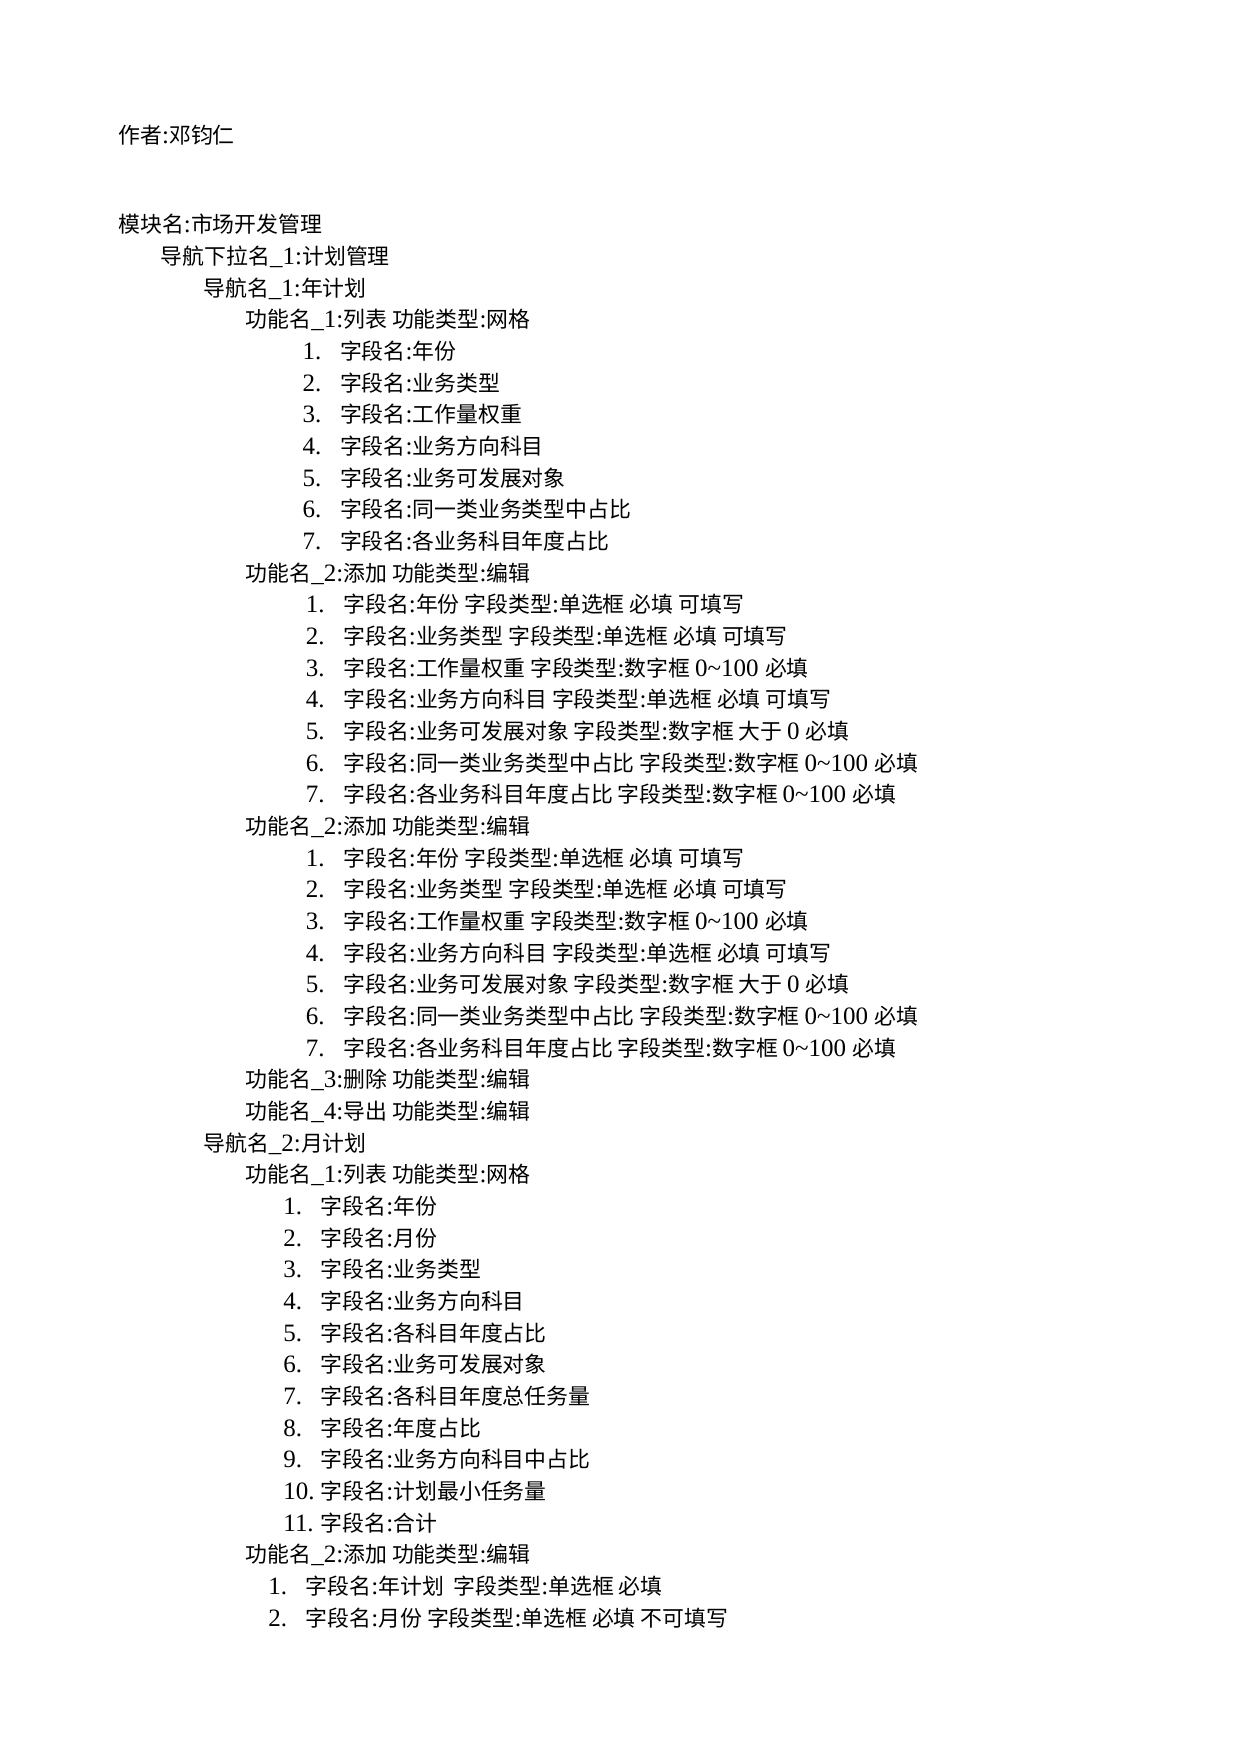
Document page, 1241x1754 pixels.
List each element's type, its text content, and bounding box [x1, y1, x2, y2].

list 字段名:业务方向科目中占比 [283, 1442, 1122, 1474]
text 功能名_2:添加 功能类型:编辑 [118, 1537, 1122, 1569]
list 字段名:业务可发展对象 [302, 461, 1122, 492]
list 字段名:同一类业务类型中占比 [302, 492, 1122, 524]
list 字段名:各业务科目年度占比 [302, 524, 1122, 556]
list 字段名:各业务科目年度占比 字段类型:数字框 0~100 必填 [306, 1031, 1122, 1062]
list 字段名:月份 [283, 1221, 1122, 1252]
text 模块名:市场开发管理 [118, 207, 1122, 239]
list 字段名:业务类型 [302, 366, 1122, 397]
text 作者:邓钧仁 [118, 118, 1122, 150]
list 字段名:年份 [283, 1189, 1122, 1221]
text 导航下拉名_1:计划管理 [118, 239, 1122, 271]
list 字段名:计划最小任务量 [283, 1474, 1122, 1506]
list 字段名:业务可发展对象 字段类型:数字框 大于0 必填 [306, 967, 1122, 999]
list 字段名:各科目年度总任务量 [283, 1379, 1122, 1411]
text 功能名_4:导出 功能类型:编辑 [118, 1094, 1122, 1126]
list 字段名:业务类型 [283, 1252, 1122, 1284]
list 字段名:同一类业务类型中占比 字段类型:数字框 0~100 必填 [306, 999, 1122, 1031]
list 字段名:月份 字段类型:单选框 必填 不可填写 [268, 1601, 1122, 1632]
list 字段名:业务方向科目 [302, 429, 1122, 461]
list 字段名:年份 字段类型:单选框 必填 可填写 [306, 841, 1122, 872]
list 字段名:业务可发展对象 [283, 1347, 1122, 1379]
list 字段名:年份 [302, 334, 1122, 366]
list 字段名:业务类型 字段类型:单选框 必填 可填写 [306, 619, 1122, 651]
list 字段名:各科目年度占比 [283, 1316, 1122, 1347]
list 字段名:合计 [283, 1506, 1122, 1537]
list 字段名:年份 字段类型:单选框 必填 可填写 [306, 587, 1122, 619]
list 字段名:业务方向科目 字段类型:单选框 必填 可填写 [306, 936, 1122, 967]
list 字段名:同一类业务类型中占比 字段类型:数字框 0~100 必填 [306, 746, 1122, 777]
list 字段名:年度占比 [283, 1411, 1122, 1442]
list 字段名:业务类型 字段类型:单选框 必填 可填写 [306, 872, 1122, 904]
list 字段名:工作量权重 [302, 397, 1122, 429]
list 字段名:业务方向科目 [283, 1284, 1122, 1316]
text 功能名_1:列表 功能类型:网格 [118, 302, 1122, 334]
list 字段名:工作量权重 字段类型:数字框 0~100 必填 [306, 651, 1122, 682]
list 字段名:工作量权重 字段类型:数字框 0~100 必填 [306, 904, 1122, 936]
text 功能名_2:添加 功能类型:编辑 [118, 809, 1122, 841]
text 功能名_1:列表 功能类型:网格 [118, 1157, 1122, 1189]
list 字段名:业务方向科目 字段类型:单选框 必填 可填写 [306, 682, 1122, 714]
list 字段名:各业务科目年度占比 字段类型:数字框 0~100 必填 [306, 777, 1122, 809]
text 功能名_3:删除 功能类型:编辑 [118, 1062, 1122, 1094]
text 导航名_1:年计划 [118, 271, 1122, 302]
list 字段名:业务可发展对象 字段类型:数字框 大于0 必填 [306, 714, 1122, 746]
text 功能名_2:添加 功能类型:编辑 [118, 556, 1122, 587]
text 导航名_2:月计划 [118, 1126, 1122, 1157]
list 字段名:年计划 字段类型:单选框 必填 [268, 1569, 1122, 1601]
